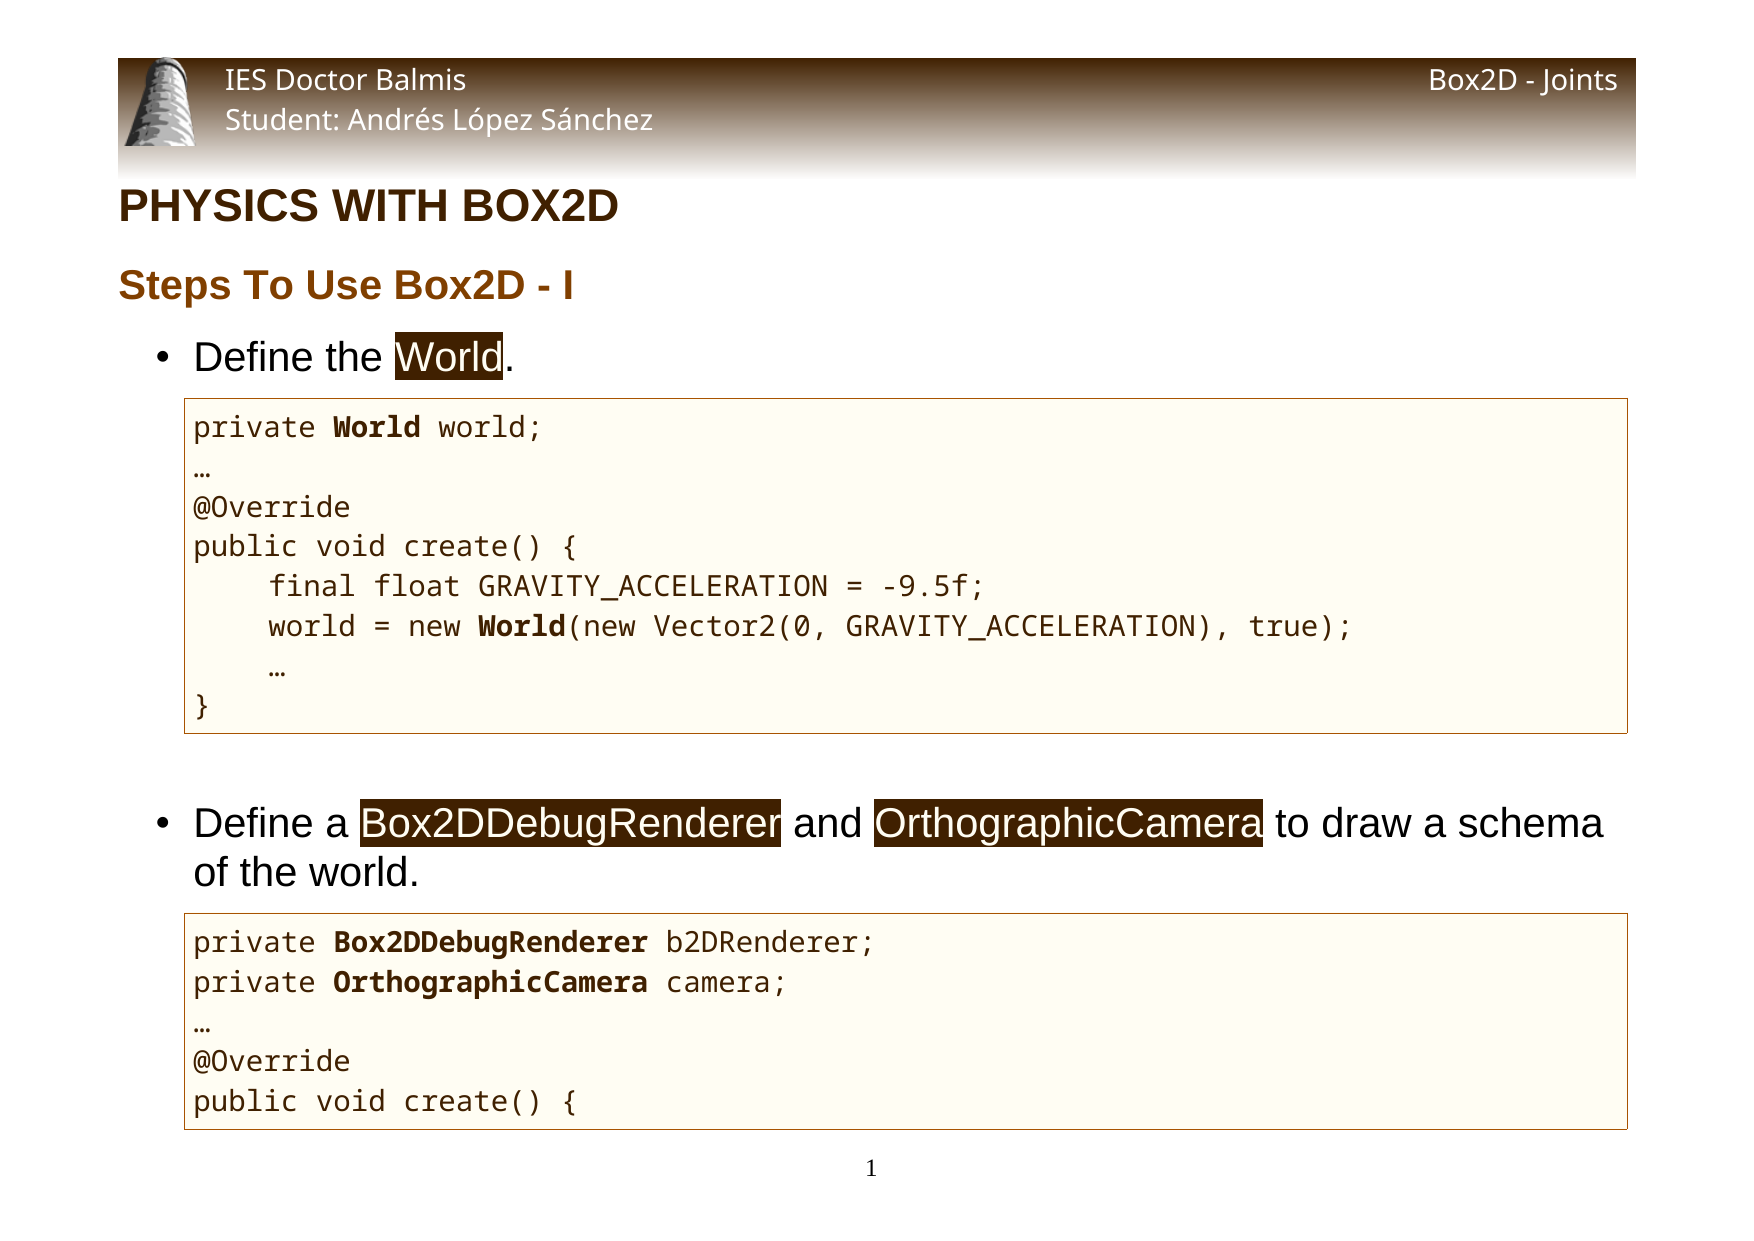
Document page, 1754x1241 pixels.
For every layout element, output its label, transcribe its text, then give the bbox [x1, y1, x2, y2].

text … [185, 636, 1627, 676]
text final float GRAVITY_ACCELERATION = -9.5f; [185, 556, 1627, 596]
text @Override [185, 477, 1627, 517]
text private Box2DDebugRenderer b2DRenderer; [185, 914, 1627, 952]
text } [185, 676, 1627, 733]
list Define the World. [156, 332, 395, 380]
text public void create() { [185, 517, 1627, 556]
text public void create() { [185, 1071, 1627, 1129]
subtitle Steps to use Box2D - I [118, 260, 1636, 308]
subtitle Physics with box2d [118, 178, 1636, 231]
text private World world; [185, 399, 1627, 437]
list Define the World. [503, 332, 1636, 380]
text @Override [185, 1032, 1627, 1071]
text … [185, 437, 1627, 477]
text … [185, 992, 1627, 1032]
text world = new World(new Vector2(0, GRAVITY_ACCELERATION), true); [185, 596, 1627, 636]
text private OrthographicCamera camera; [185, 952, 1627, 992]
list Define a Box2DDebugRenderer and OrthographicCamera to draw a schema of the world. [156, 799, 1636, 895]
picture [121, 57, 202, 146]
